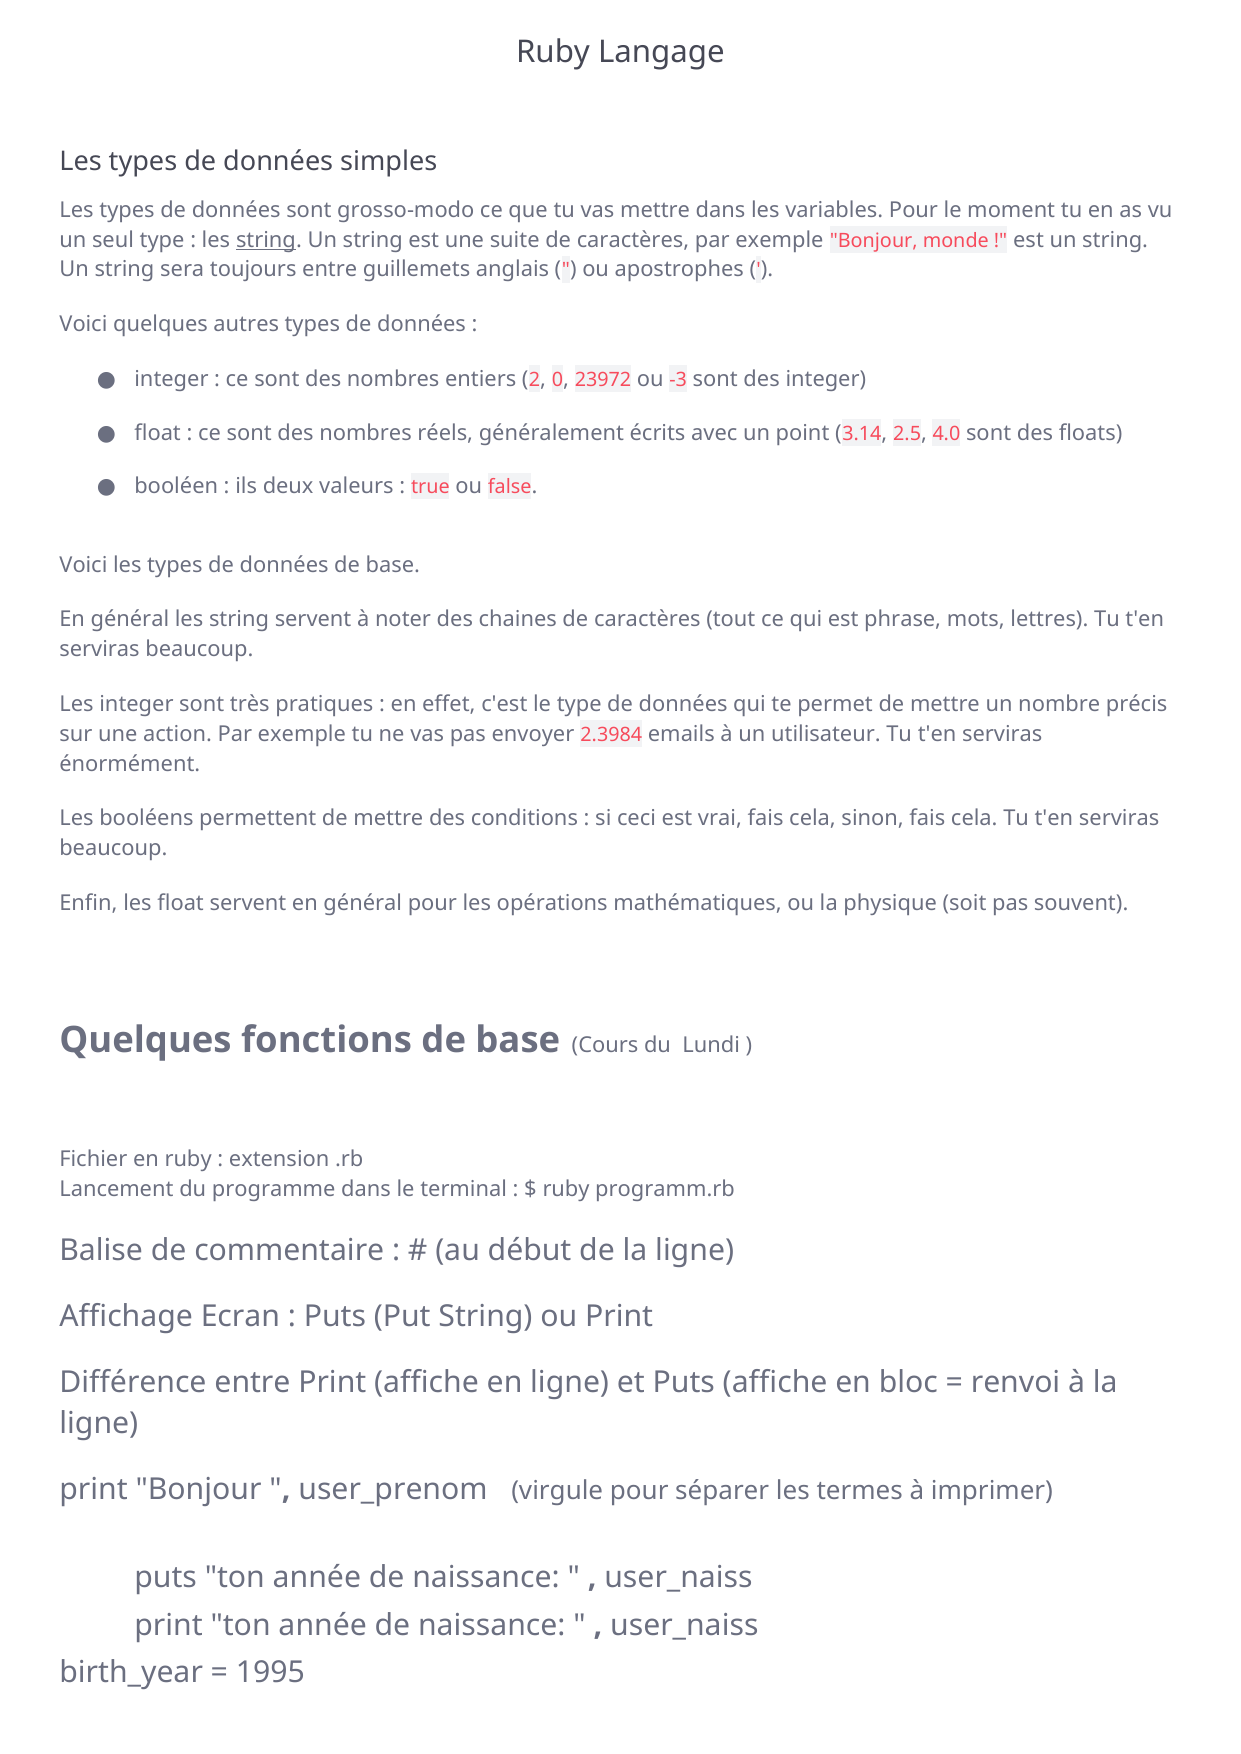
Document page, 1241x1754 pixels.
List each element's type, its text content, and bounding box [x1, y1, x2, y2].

text puts "ton année de naissance: " , user_naiss [59, 1555, 1181, 1597]
text Les integer sont très pratiques : en effet, c'est le type de données qui te permet de mettre un nombre précis sur une action. Par exemple tu ne vas pas envoyer 2.3984 emails à un utilisateur. Tu t'en serviras énormément. [59, 688, 1181, 777]
text Quelques fonctions de base (Cours du Lundi ) [59, 1014, 1181, 1063]
text Balise de commentaire : # (au début de la ligne) [59, 1228, 1181, 1269]
subtitle Les types de données simples [59, 141, 1181, 178]
subtitle Ruby Langage [59, 29, 1181, 72]
text birth_year = 1995 [59, 1650, 1181, 1691]
text print "Bonjour ", user_prenom (virgule pour séparer les termes à imprimer) [59, 1467, 1181, 1508]
text Affichage Ecran : Puts (Put String) ou Print [59, 1294, 1181, 1335]
text En général les string servent à noter des chaines de caractères (tout ce qui est phrase, mots, lettres). Tu t'en serviras beaucoup. [59, 603, 1181, 663]
text Voici les types de données de base. [59, 549, 1181, 578]
text print "ton année de naissance: " , user_naiss [59, 1603, 1181, 1644]
list booléen : ils deux valeurs : true ou false. [97, 470, 1181, 500]
text Les booléens permettent de mettre des conditions : si ceci est vrai, fais cela, sinon, fais cela. Tu t'en serviras beaucoup. [59, 802, 1181, 862]
text Enfin, les float servent en général pour les opérations mathématiques, ou la physique (soit pas souvent). [59, 887, 1181, 917]
text Les types de données sont grosso-modo ce que tu vas mettre dans les variables. Pour le moment tu en as vu un seul type : les string. Un string est une suite de caractères, par exemple "Bonjour, monde !" est un string. Un string sera toujours entre guillemets anglais (") ou apostrophes ('). [59, 194, 1181, 283]
text Différence entre Print (affiche en ligne) et Puts (affiche en bloc = renvoi à la ligne) [59, 1360, 1181, 1442]
list integer : ce sont des nombres entiers (2, 0, 23972 ou -3 sont des integer) [97, 363, 1181, 393]
text Voici quelques autres types de données : [59, 308, 1181, 338]
list float : ce sont des nombres réels, généralement écrits avec un point (3.14, 2.5, 4.0 sont des floats) [97, 417, 1181, 446]
text Fichier en ruby : extension .rb Lancement du programme dans le terminal : $ ruby programm.rb [59, 1143, 1181, 1203]
